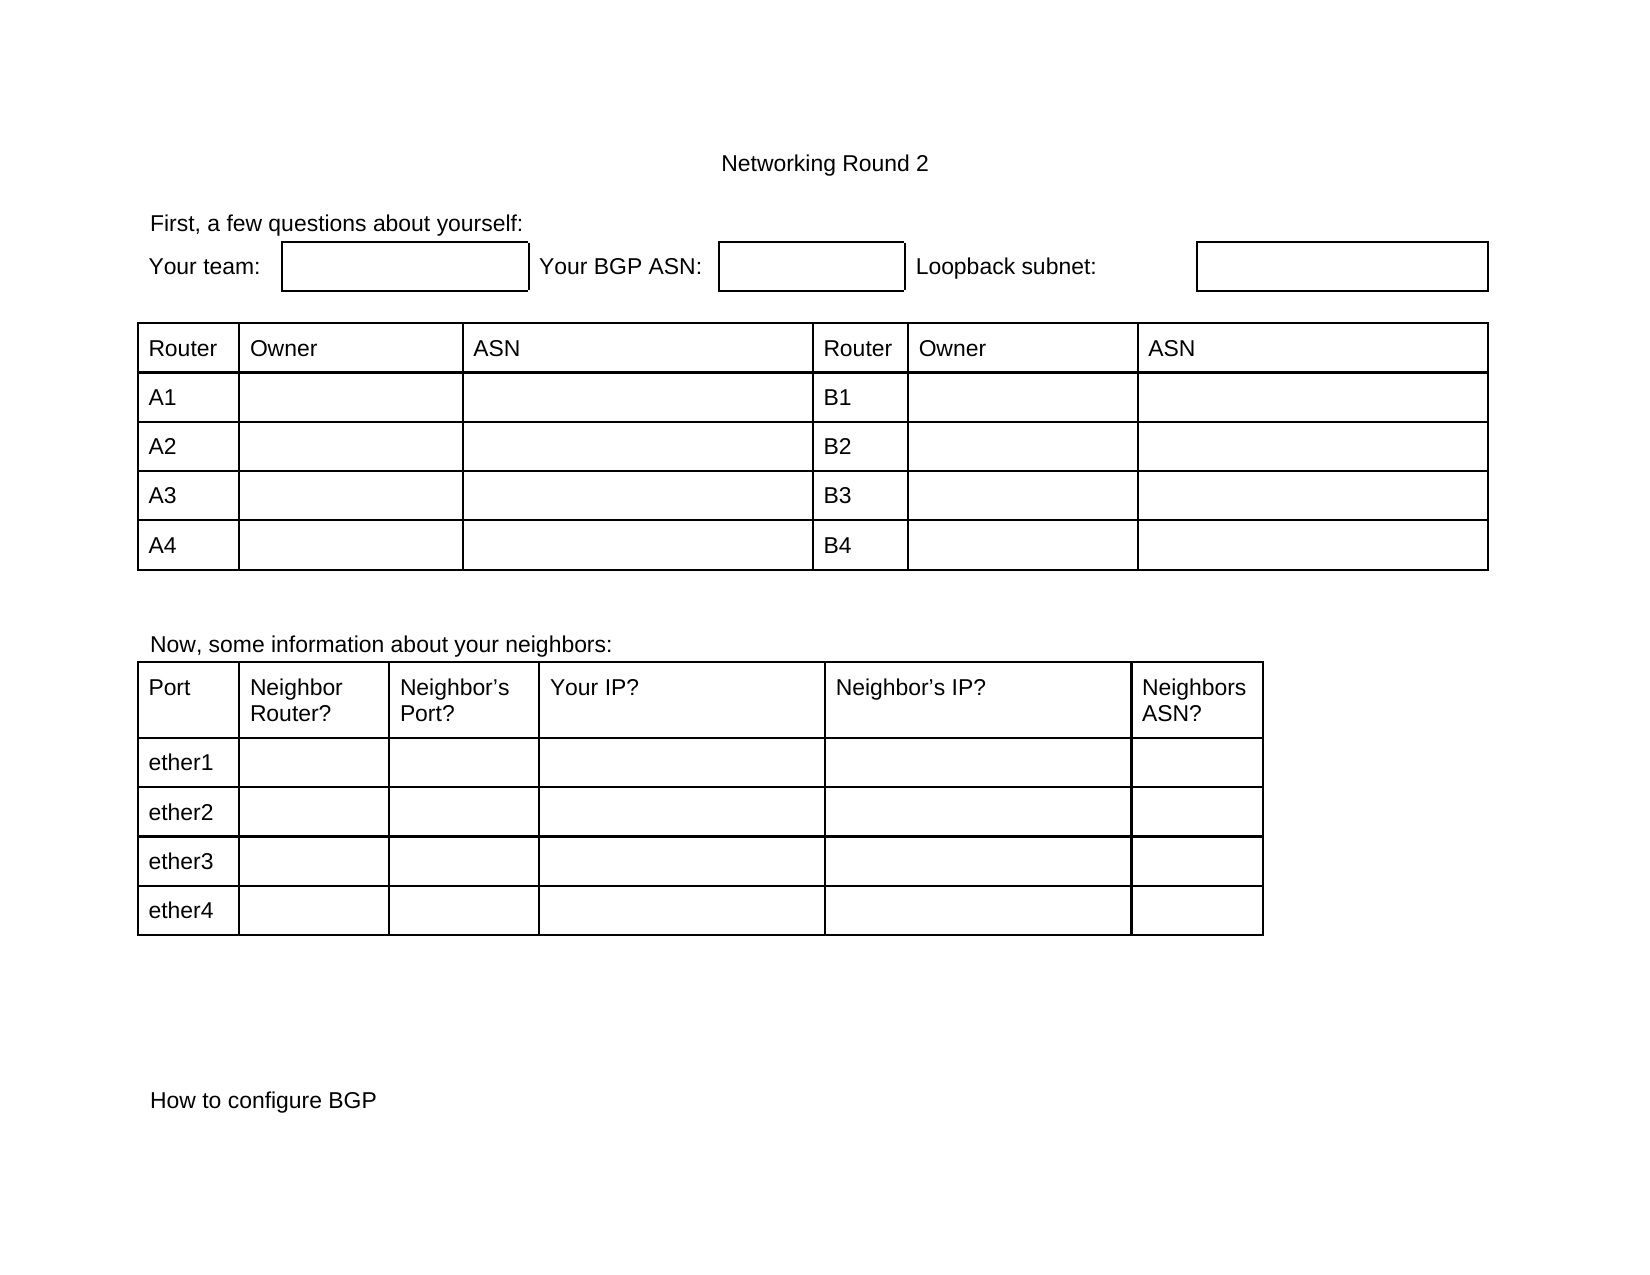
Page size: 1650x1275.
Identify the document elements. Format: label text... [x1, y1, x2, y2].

table_cell [826, 887, 1130, 934]
table_cell [1139, 521, 1487, 568]
table_cell [240, 838, 388, 885]
table_cell [909, 423, 1137, 470]
table_cell [540, 788, 824, 835]
table_cell [464, 472, 812, 519]
table_header [1198, 243, 1487, 290]
table_cell [1139, 374, 1487, 421]
table_cell [826, 788, 1130, 835]
table_header Your IP? [540, 663, 824, 737]
table_header [283, 243, 528, 290]
table_cell [240, 887, 388, 934]
table_cell [540, 838, 824, 885]
table_cell [909, 521, 1137, 568]
table_cell [240, 788, 388, 835]
table_cell ether3 [139, 838, 238, 885]
table_cell B1 [814, 374, 907, 421]
table_header Your team: [139, 243, 281, 290]
table_cell ether4 [139, 887, 238, 934]
text Now, some information about your neighbors: [150, 631, 1500, 657]
table_cell A3 [139, 472, 238, 519]
table_cell [1133, 887, 1262, 934]
table_cell B3 [814, 472, 907, 519]
table_cell [540, 739, 824, 786]
table_cell A1 [139, 374, 238, 421]
table_cell [240, 521, 462, 568]
table_header Router [139, 324, 238, 371]
table_cell [826, 838, 1130, 885]
table_header Owner [240, 324, 462, 371]
table_cell B4 [814, 521, 907, 568]
table_cell [390, 788, 538, 835]
table_cell [240, 472, 462, 519]
table_cell [464, 423, 812, 470]
table_cell [464, 374, 812, 421]
table_header Owner [909, 324, 1137, 371]
table_cell A4 [139, 521, 238, 568]
table_cell [909, 374, 1137, 421]
text How to configure BGP [150, 1087, 1500, 1113]
table_cell [1139, 423, 1487, 470]
table_cell [390, 838, 538, 885]
table_cell ether1 [139, 739, 238, 786]
table_header ASN [464, 324, 812, 371]
table_cell [390, 739, 538, 786]
table_header Neighbor Router? [240, 663, 388, 737]
table_cell [240, 423, 462, 470]
table_cell [1139, 472, 1487, 519]
table_cell [1133, 838, 1262, 885]
table_cell [1133, 788, 1262, 835]
table_header [720, 243, 904, 290]
table_header Loopback subnet: [906, 243, 1196, 290]
table_cell [240, 374, 462, 421]
table_header Your BGP ASN: [530, 243, 718, 290]
table_header Neighbor’s Port? [390, 663, 538, 737]
table_cell B2 [814, 423, 907, 470]
text Networking Round 2 [150, 150, 1500, 176]
table_cell [826, 739, 1130, 786]
table_cell [540, 887, 824, 934]
table_cell [240, 739, 388, 786]
table_header Port [139, 663, 238, 737]
table_cell A2 [139, 423, 238, 470]
table_cell [390, 887, 538, 934]
table_header Neighbors ASN? [1133, 663, 1262, 737]
table_cell [909, 472, 1137, 519]
table_header ASN [1139, 324, 1487, 371]
table_cell ether2 [139, 788, 238, 835]
text First, a few questions about yourself: [150, 210, 1500, 237]
table_cell [464, 521, 812, 568]
table_header Neighbor’s IP? [826, 663, 1130, 737]
table_header Router [814, 324, 907, 371]
table_cell [1133, 739, 1262, 786]
